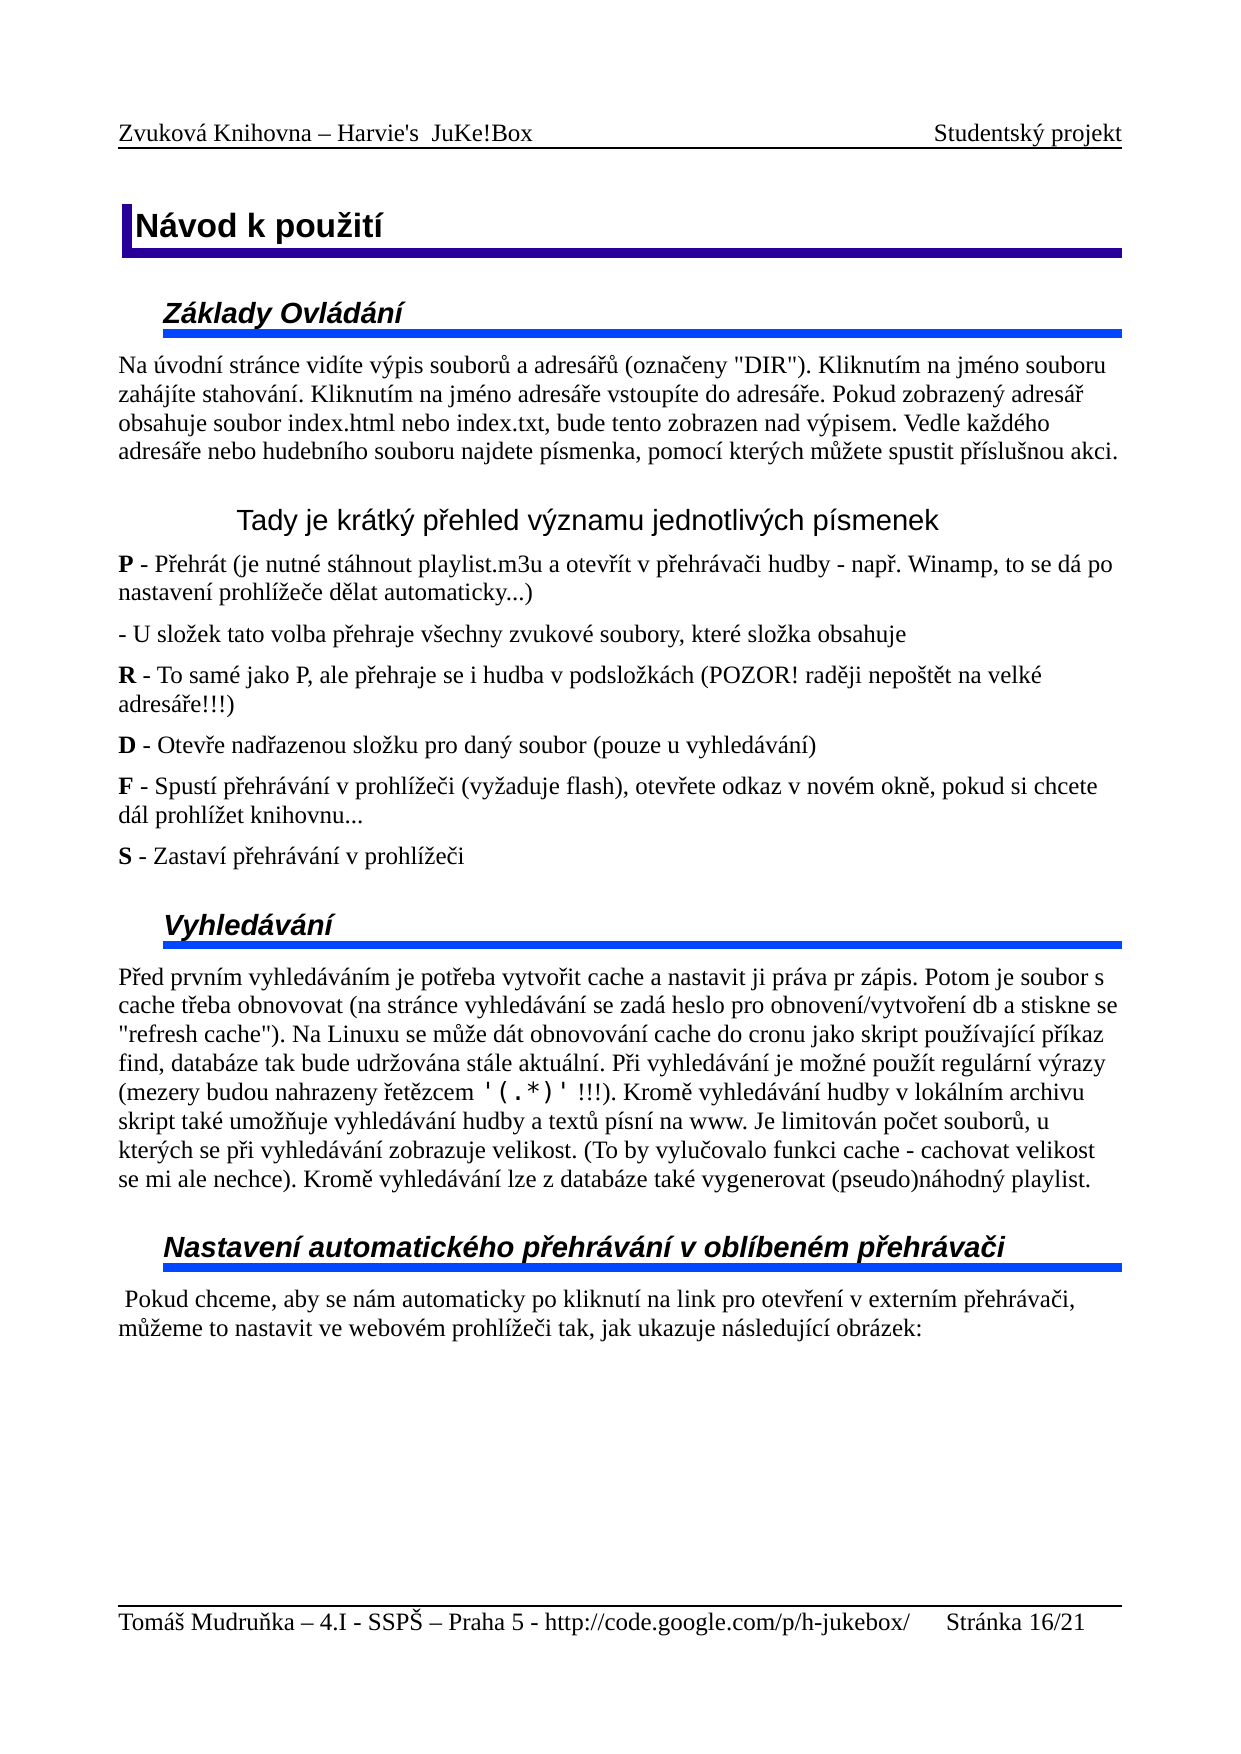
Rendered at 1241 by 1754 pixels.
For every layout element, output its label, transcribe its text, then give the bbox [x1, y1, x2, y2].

subtitle Návod k použití [122, 203, 1122, 248]
text Pokud chceme, aby se nám automaticky po kliknutí na link pro otevření v externím přehrávači, můžeme to nastavit ve webovém prohlížeči tak, jak ukazuje následující obrázek: [118, 1284, 1122, 1342]
text Na úvodní stránce vidíte výpis souborů a adresářů (označeny "DIR"). Kliknutím na jméno souboru zahájíte stahování. Kliknutím na jméno adresáře vstoupíte do adresáře. Pokud zobrazený adresář obsahuje soubor index.html nebo index.txt, bude tento zobrazen nad výpisem. Vedle každého adresáře nebo hudebního souboru najdete písmenka, pomocí kterých můžete spustit příslušnou akci. [118, 350, 1122, 465]
text D - Otevře nadřazenou složku pro daný soubor (pouze u vyhledávání) [118, 730, 1122, 759]
text F - Spustí přehrávání v prohlížeči (vyžaduje flash), otevřete odkaz v novém okně, pokud si chcete dál prohlížet knihovnu... [118, 771, 1122, 829]
subtitle Tady je krátký přehled významu jednotlivých písmenek [236, 503, 1122, 536]
text P - Přehrát (je nutné stáhnout playlist.m3u a otevřít v přehrávači hudby - např. Winamp, to se dá po nastavení prohlížeče dělat automaticky...) [118, 549, 1122, 606]
text Před prvním vyhledáváním je potřeba vytvořit cache a nastavit ji práva pr zápis. Potom je soubor s cache třeba obnovovat (na stránce vyhledávání se zadá heslo pro obnovení/vytvoření db a stiskne se "refresh cache"). Na Linuxu se může dát obnovování cache do cronu jako skript používající příkaz find, databáze tak bude udržována stále aktuální. Při vyhledávání je možné použít regulární výrazy (mezery budou nahrazeny řetězcem '(.*)' !!!). Kromě vyhledávání hudby v lokálním archivu skript také umožňuje vyhledávání hudby a textů písní na www. Je limitován počet souborů, u kterých se při vyhledávání zobrazuje velikost. (To by vylučovalo funkci cache - cachovat velikost se mi ale nechce). Kromě vyhledávání lze z databáze také vygenerovat (pseudo)náhodný playlist. [118, 962, 1122, 1192]
text - U složek tato volba přehraje všechny zvukové soubory, které složka obsahuje [118, 619, 1122, 647]
text R - To samé jako P, ale přehraje se i hudba v podsložkách (POZOR! raději nepoštět na velké adresáře!!!) [118, 660, 1122, 717]
subtitle Vyhledávání [163, 907, 1122, 941]
text S - Zastaví přehrávání v prohlížeči [118, 841, 1122, 870]
subtitle Základy Ovládání [163, 296, 1122, 329]
subtitle Nastavení automatického přehrávání v oblíbeném přehrávači [163, 1230, 1122, 1263]
